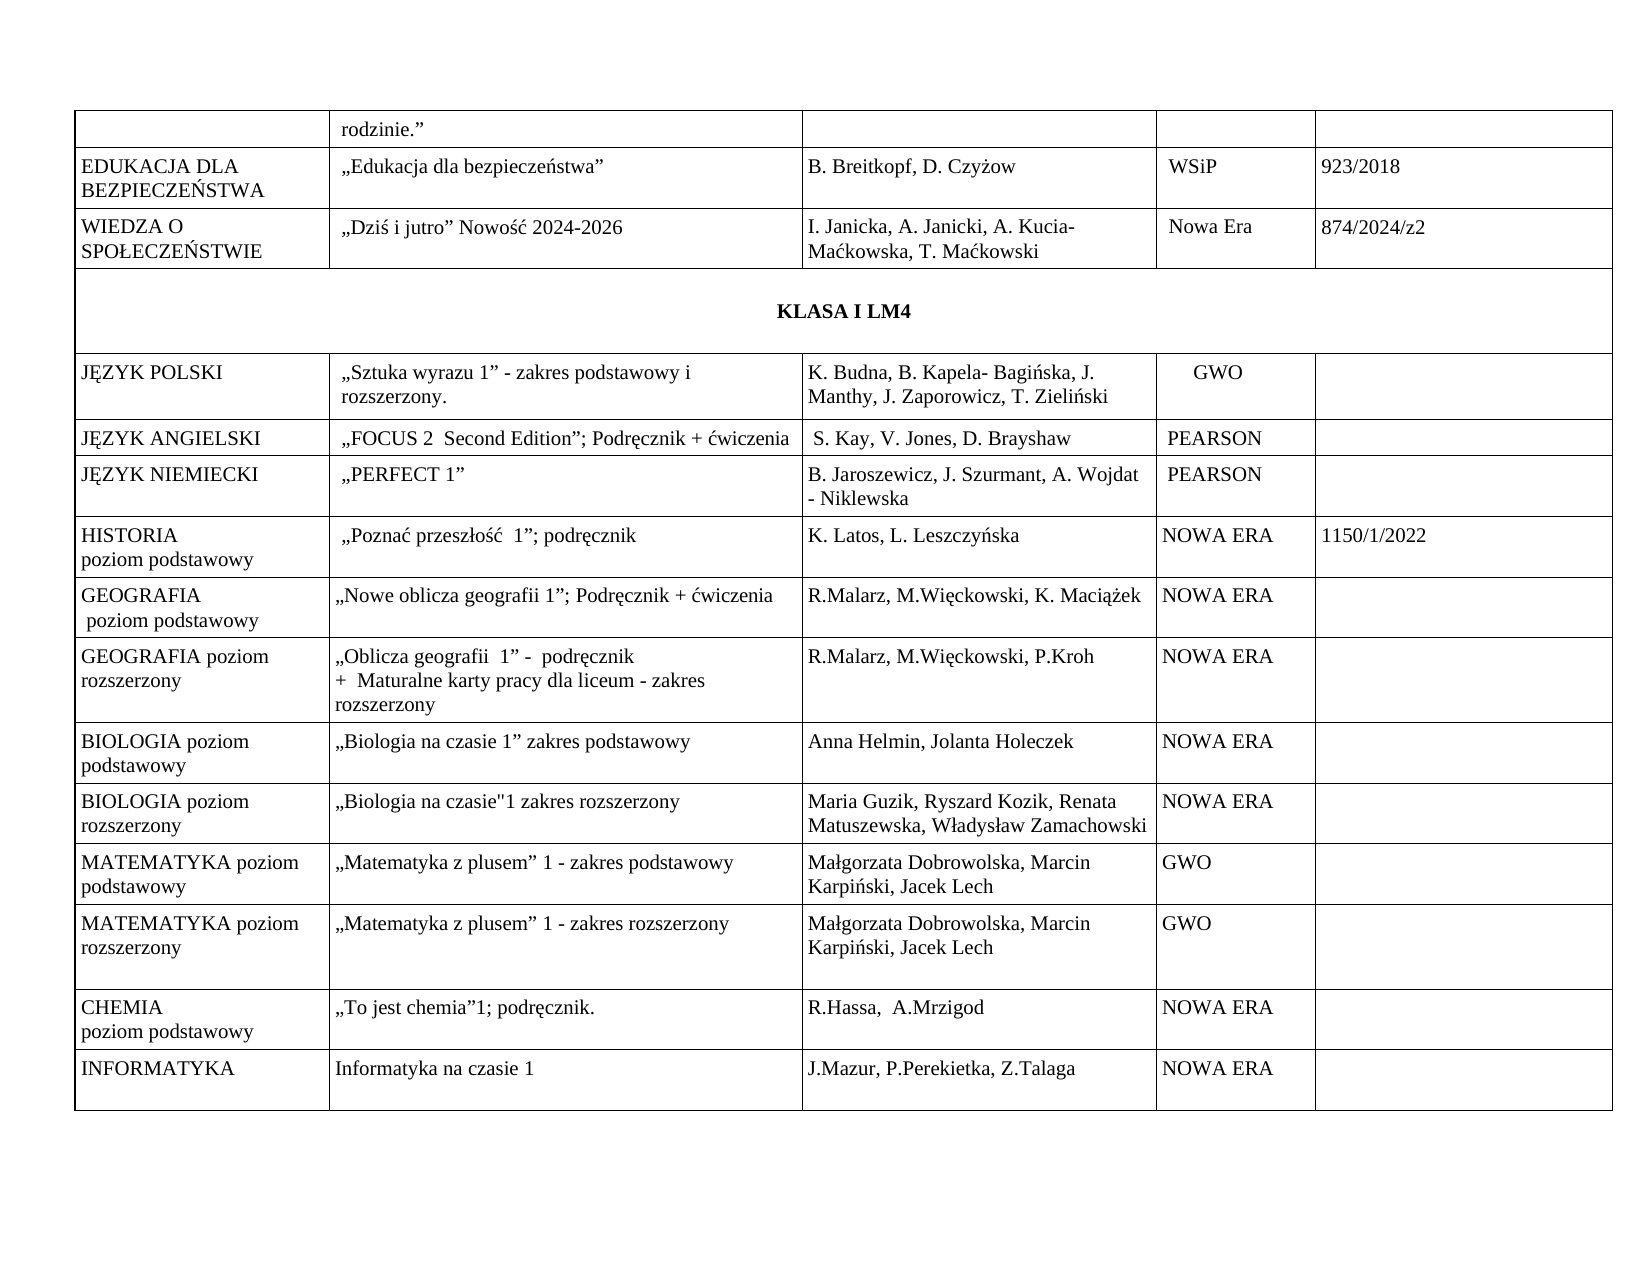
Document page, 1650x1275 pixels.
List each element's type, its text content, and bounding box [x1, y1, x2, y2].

table_cell NOWA ERA [1157, 638, 1315, 722]
table_cell JĘZYK ANGIELSKI [76, 420, 329, 455]
table_cell K. Budna, B. Kapela- Bagińska, J. Manthy, J. Zaporowicz, T. Zieliński [803, 354, 1156, 419]
table_cell GWO [1157, 844, 1315, 904]
table_cell „Biologia na czasie"1 zakres rozszerzony [330, 784, 802, 843]
table_cell „Dziś i jutro” Nowość 2024-2026 [330, 209, 802, 268]
table_cell R.Malarz, M.Więckowski, K. Maciążek [803, 578, 1156, 637]
table_cell Informatyka na czasie 1 [330, 1050, 802, 1110]
table_cell INFORMATYKA [76, 1050, 329, 1110]
table_cell BIOLOGIA poziom rozszerzony [76, 784, 329, 843]
table_cell WSiP [1157, 148, 1315, 208]
table_cell Małgorzata Dobrowolska, Marcin Karpiński, Jacek Lech [803, 905, 1156, 988]
table_cell S. Kay, V. Jones, D. Brayshaw [803, 420, 1156, 455]
table_cell GWO [1157, 905, 1315, 988]
table_cell „Matematyka z plusem” 1 - zakres podstawowy [330, 844, 802, 904]
table_cell „FOCUS 2 Second Edition”; Podręcznik + ćwiczenia [330, 420, 802, 455]
table_cell 923/2018 [1316, 148, 1612, 208]
table_cell „Biologia na czasie 1” zakres podstawowy [330, 723, 802, 783]
table_cell „To jest chemia”1; podręcznik. [330, 990, 802, 1049]
table_cell I. Janicka, A. Janicki, A. Kucia-Maćkowska, T. Maćkowski [803, 209, 1156, 268]
table_cell NOWA ERA [1157, 723, 1315, 783]
table_cell JĘZYK NIEMIECKI [76, 456, 329, 516]
table_cell 1150/1/2022 [1316, 517, 1612, 577]
table_cell JĘZYK POLSKI [76, 354, 329, 419]
table_cell NOWA ERA [1157, 578, 1315, 637]
table_cell EDUKACJA DLA BEZPIECZEŃSTWA [76, 148, 329, 208]
table_cell BIOLOGIA poziom podstawowy [76, 723, 329, 783]
table_cell NOWA ERA [1157, 517, 1315, 577]
table_cell „Nowe oblicza geografii 1”; Podręcznik + ćwiczenia [330, 578, 802, 637]
table_cell 874/2024/z2 [1316, 209, 1612, 268]
table_cell WIEDZA O SPOŁECZEŃSTWIE [76, 209, 329, 268]
table_cell [1316, 1050, 1612, 1110]
table_cell J.Mazur, P.Perekietka, Z.Talaga [803, 1050, 1156, 1110]
table_cell [1316, 578, 1612, 637]
table_cell CHEMIA poziom podstawowy [76, 990, 329, 1049]
table_cell Małgorzata Dobrowolska, Marcin Karpiński, Jacek Lech [803, 844, 1156, 904]
table_cell KLASA I LM4 [76, 269, 1612, 353]
table_cell GWO [1157, 354, 1315, 419]
table_cell „PERFECT 1” [330, 456, 802, 516]
table_cell GEOGRAFIA poziom podstawowy [76, 578, 329, 637]
table_cell [1316, 456, 1612, 516]
table_cell „Poznać przeszłość 1”; podręcznik [330, 517, 802, 577]
table_cell „Matematyka z plusem” 1 - zakres rozszerzony [330, 905, 802, 988]
table_cell NOWA ERA [1157, 784, 1315, 843]
table_cell HISTORIA poziom podstawowy [76, 517, 329, 577]
table_cell GEOGRAFIA poziom rozszerzony [76, 638, 329, 722]
table_cell MATEMATYKA poziom rozszerzony [76, 905, 329, 988]
table_cell [1316, 723, 1612, 783]
table_cell [1316, 420, 1612, 455]
table_cell B. Jaroszewicz, J. Szurmant, A. Wojdat - Niklewska [803, 456, 1156, 516]
table_cell PEARSON [1157, 420, 1315, 455]
table_cell Anna Helmin, Jolanta Holeczek [803, 723, 1156, 783]
table_cell [1316, 354, 1612, 419]
table_cell PEARSON [1157, 456, 1315, 516]
table_cell [1316, 784, 1612, 843]
table_cell Nowa Era [1157, 209, 1315, 268]
table_cell K. Latos, L. Leszczyńska [803, 517, 1156, 577]
table_cell B. Breitkopf, D. Czyżow [803, 148, 1156, 208]
table_cell R.Hassa, A.Mrzigod [803, 990, 1156, 1049]
table_cell MATEMATYKA poziom podstawowy [76, 844, 329, 904]
table_cell Maria Guzik, Ryszard Kozik, Renata Matuszewska, Władysław Zamachowski [803, 784, 1156, 843]
table_cell NOWA ERA [1157, 990, 1315, 1049]
table_cell [1157, 111, 1315, 147]
table_cell R.Malarz, M.Więckowski, P.Kroh [803, 638, 1156, 722]
table_cell [1316, 990, 1612, 1049]
table_cell [803, 111, 1156, 147]
table_cell [1316, 844, 1612, 904]
table_cell NOWA ERA [1157, 1050, 1315, 1110]
table_cell [1316, 638, 1612, 722]
table_cell rodzinie.” [330, 111, 802, 147]
table_cell [76, 111, 329, 147]
table_cell „Edukacja dla bezpieczeństwa” [330, 148, 802, 208]
table_cell „Sztuka wyrazu 1” - zakres podstawowy i rozszerzony. [330, 354, 802, 419]
table_cell „Oblicza geografii 1” - podręcznik + Maturalne karty pracy dla liceum - zakres rozszerzony [330, 638, 802, 722]
table_cell [1316, 905, 1612, 988]
table_cell [1316, 111, 1612, 147]
